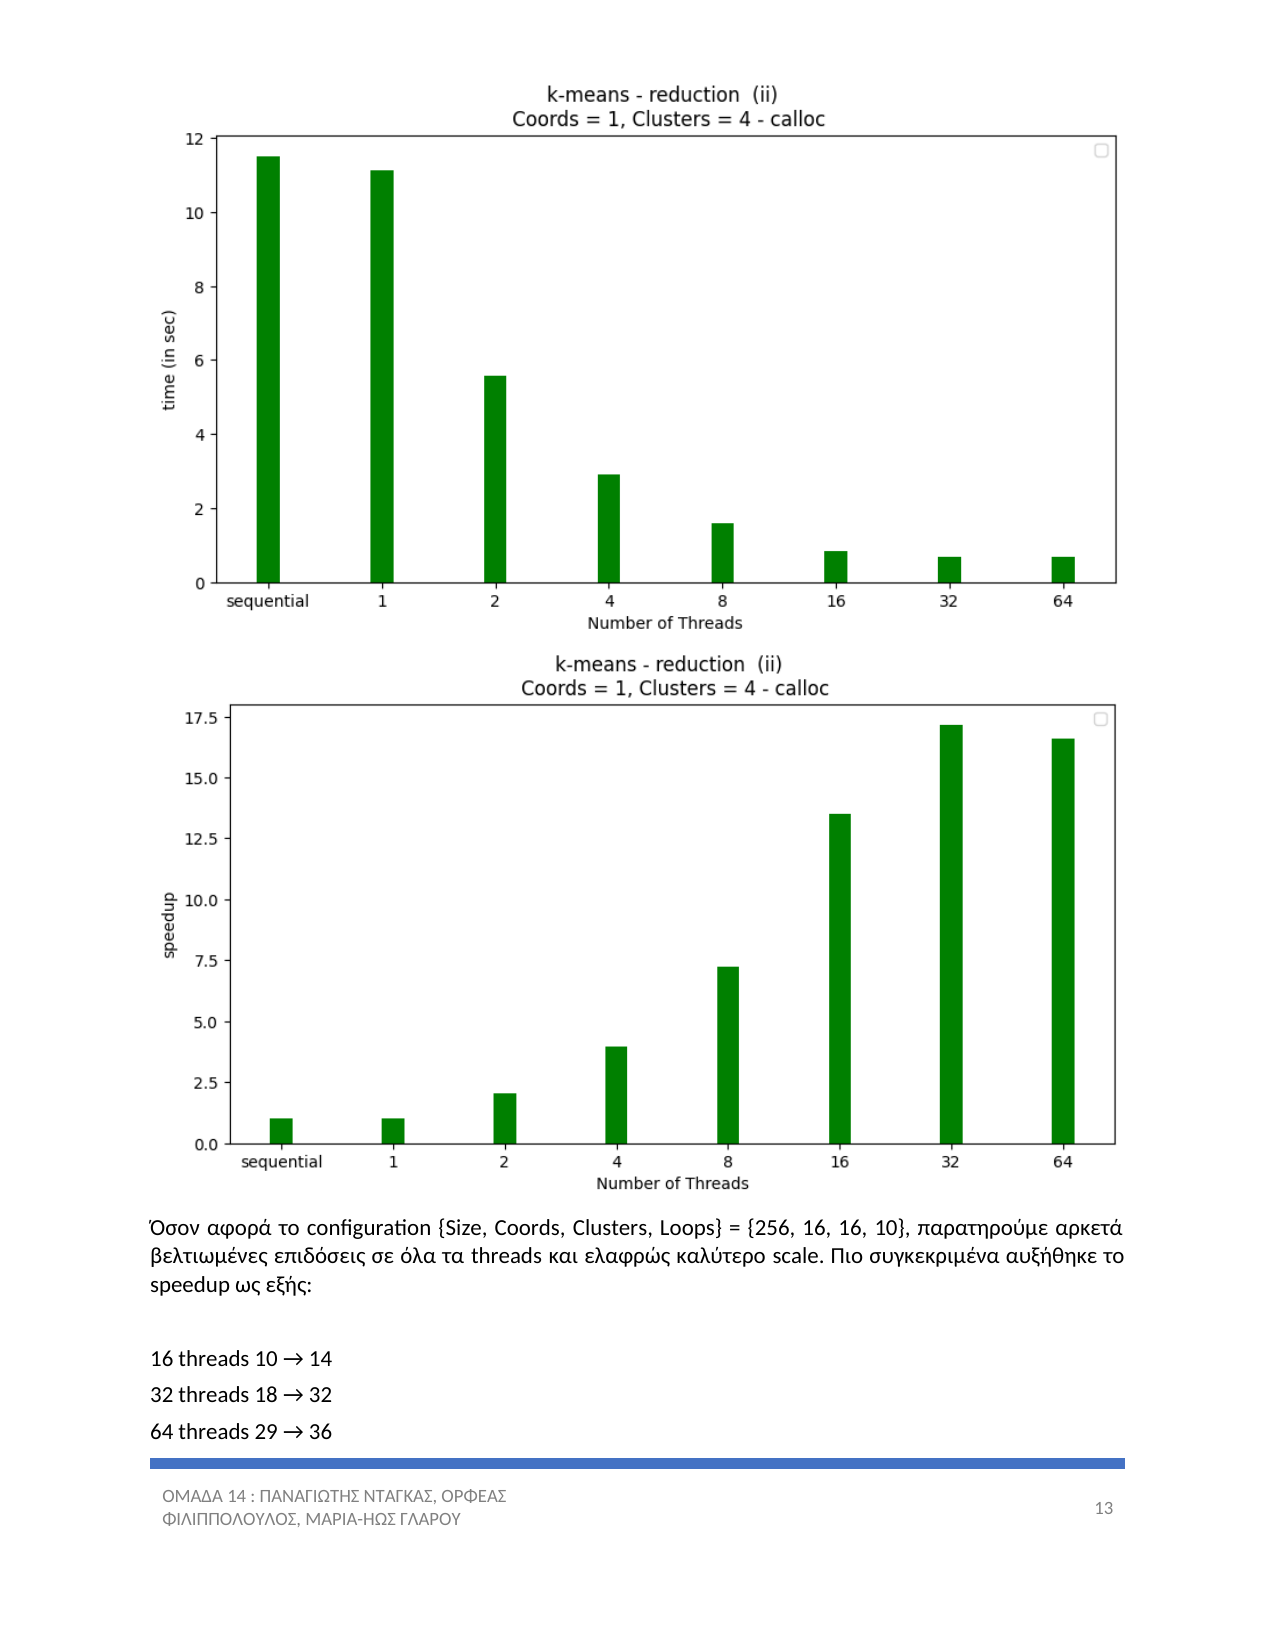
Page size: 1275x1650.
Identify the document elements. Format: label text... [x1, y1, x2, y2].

text 32 threads 18 → 32 [150, 1381, 1125, 1408]
text 16 threads 10 → 14 [150, 1344, 1125, 1372]
text Όσον αφορά το configuration {Size, Coords, Clusters, Loops} = {256, 16, 16, 10}, παρατηρούμε αρκετά βελτιωμένες επιδόσεις σε όλα τα threads και ελαφρώς καλύτερο scale. Πιο συγκεκριμένα αυξήθηκε το speedup ως εξής: [150, 1213, 1125, 1298]
text 64 threads 29 → 36 [150, 1417, 1125, 1445]
